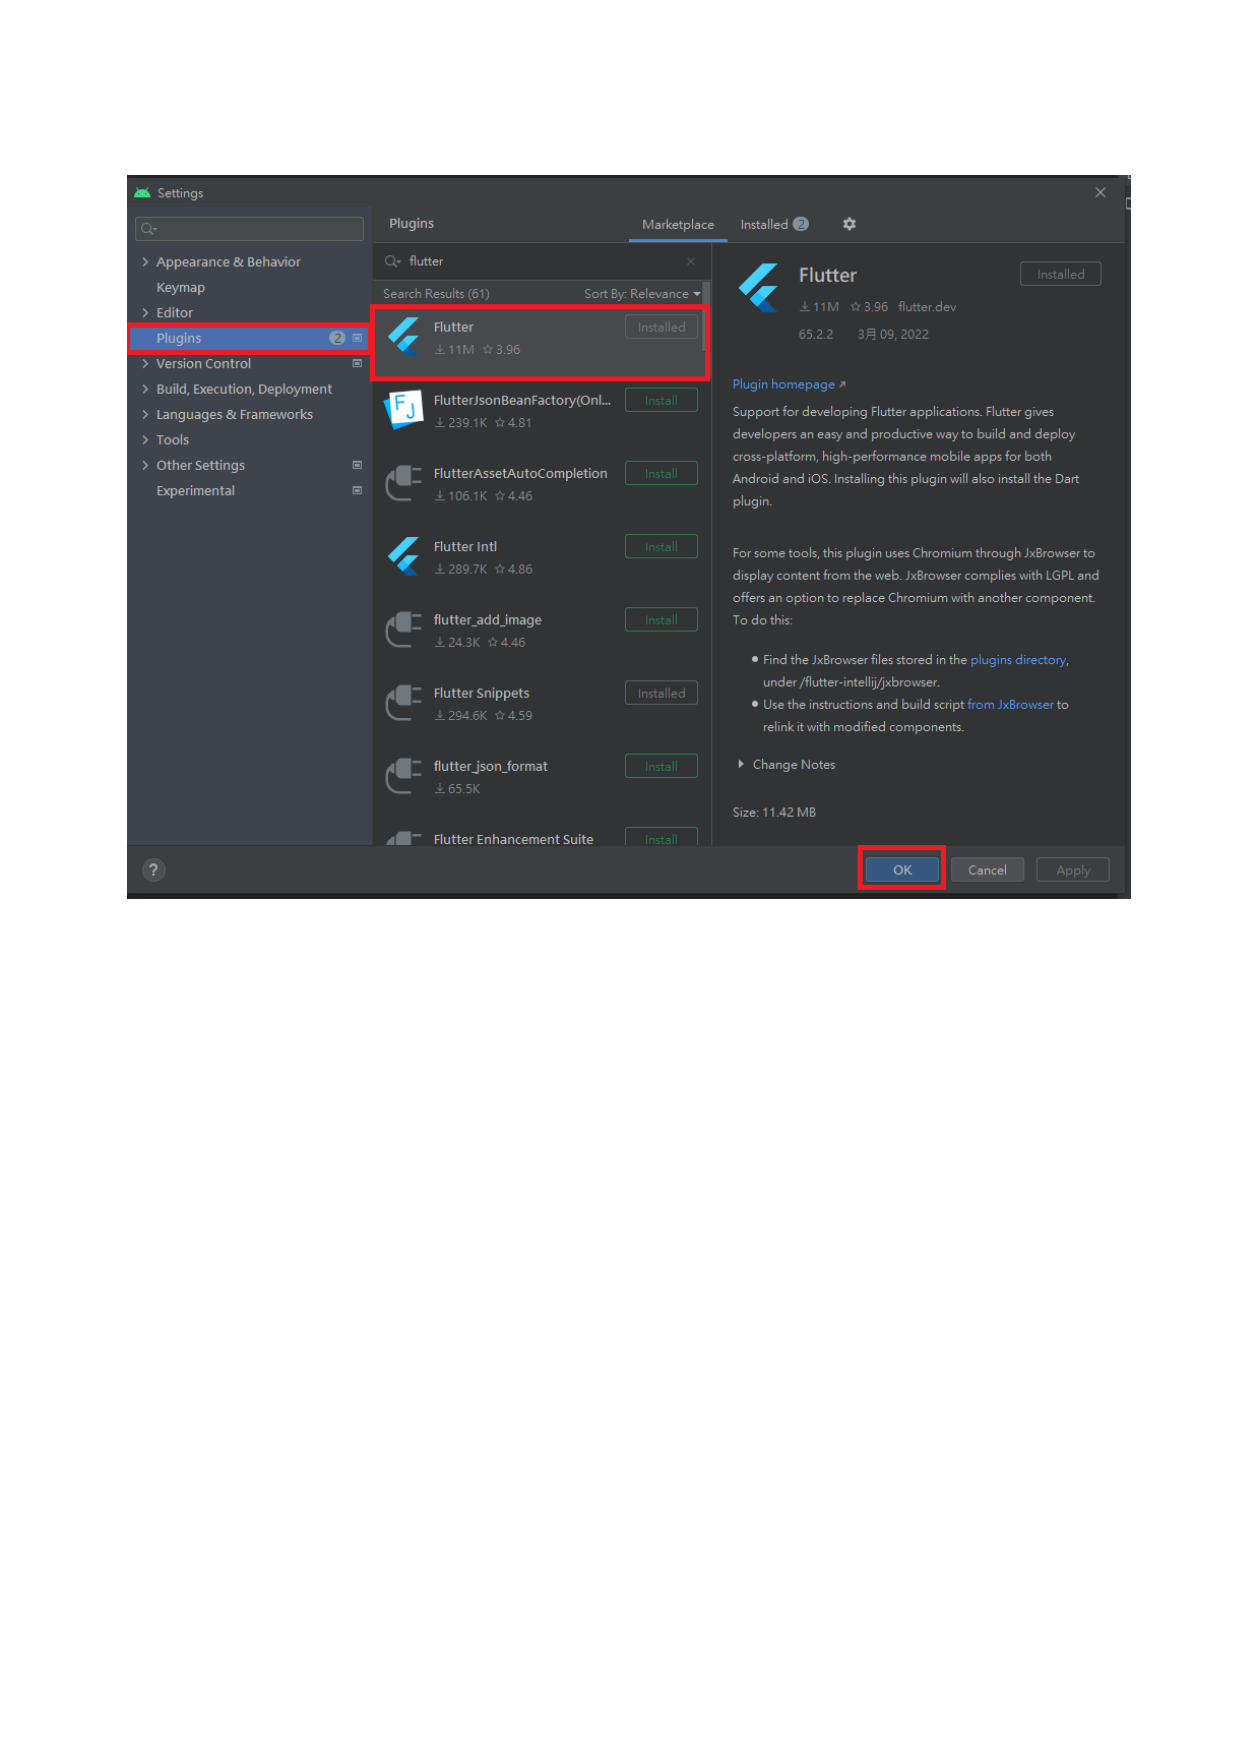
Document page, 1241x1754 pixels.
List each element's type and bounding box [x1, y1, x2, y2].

picture [127, 175, 1131, 899]
